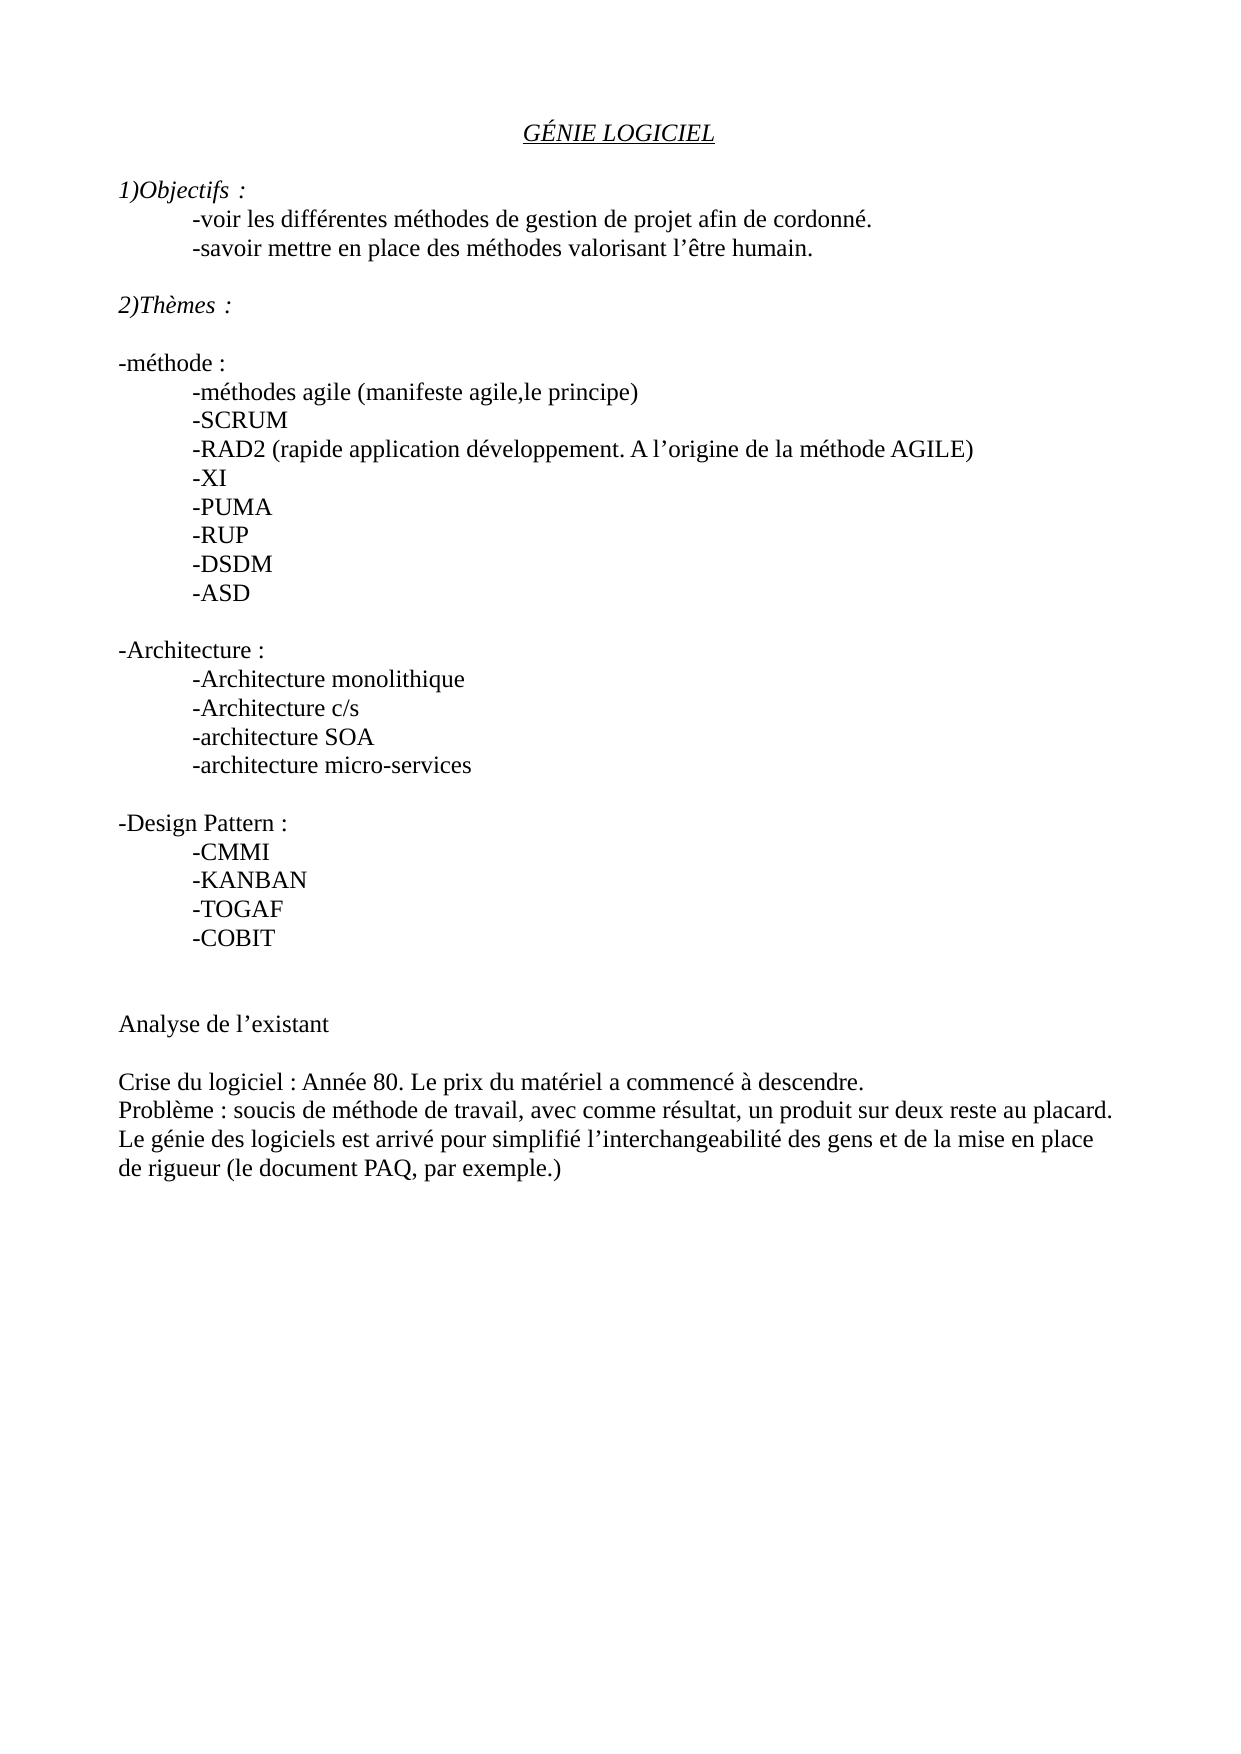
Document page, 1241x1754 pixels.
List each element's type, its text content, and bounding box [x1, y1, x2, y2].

text -savoir mettre en place des méthodes valorisant l’être humain. [118, 233, 1122, 262]
text GÉNIE LOGICIEL [118, 118, 1122, 147]
text -PUMA [118, 492, 1122, 521]
text -Architecture : [118, 636, 1122, 664]
text -SCRUM [118, 406, 1122, 434]
text -méthodes agile (manifeste agile,le principe) [118, 377, 1122, 406]
text -CMMI [118, 837, 1122, 866]
text -architecture SOA [118, 722, 1122, 751]
text -KANBAN [118, 866, 1122, 894]
text -Architecture c/s [118, 693, 1122, 722]
text 1)Objectifs : [118, 176, 1122, 204]
text -RUP [118, 521, 1122, 549]
text Analyse de l’existant [118, 1009, 1122, 1038]
text -RAD2 (rapide application développement. A l’origine de la méthode AGILE) [118, 434, 1122, 463]
text -COBIT [118, 923, 1122, 952]
text 2)Thèmes : [118, 291, 1122, 319]
text -XI [118, 463, 1122, 492]
text -architecture micro-services [118, 751, 1122, 779]
text Problème : soucis de méthode de travail, avec comme résultat, un produit sur deux reste au placard. [118, 1096, 1122, 1124]
text -ASD [118, 578, 1122, 607]
text -DSDM [118, 549, 1122, 578]
text -TOGAF [118, 894, 1122, 923]
text -méthode : [118, 348, 1122, 377]
text -Design Pattern : [118, 808, 1122, 837]
text -Architecture monolithique [118, 664, 1122, 693]
text -voir les différentes méthodes de gestion de projet afin de cordonné. [118, 204, 1122, 233]
text Crise du logiciel : Année 80. Le prix du matériel a commencé à descendre. [118, 1067, 1122, 1096]
text Le génie des logiciels est arrivé pour simplifié l’interchangeabilité des gens et de la mise en place de rigueur (le document PAQ, par exemple.) [118, 1124, 1122, 1182]
